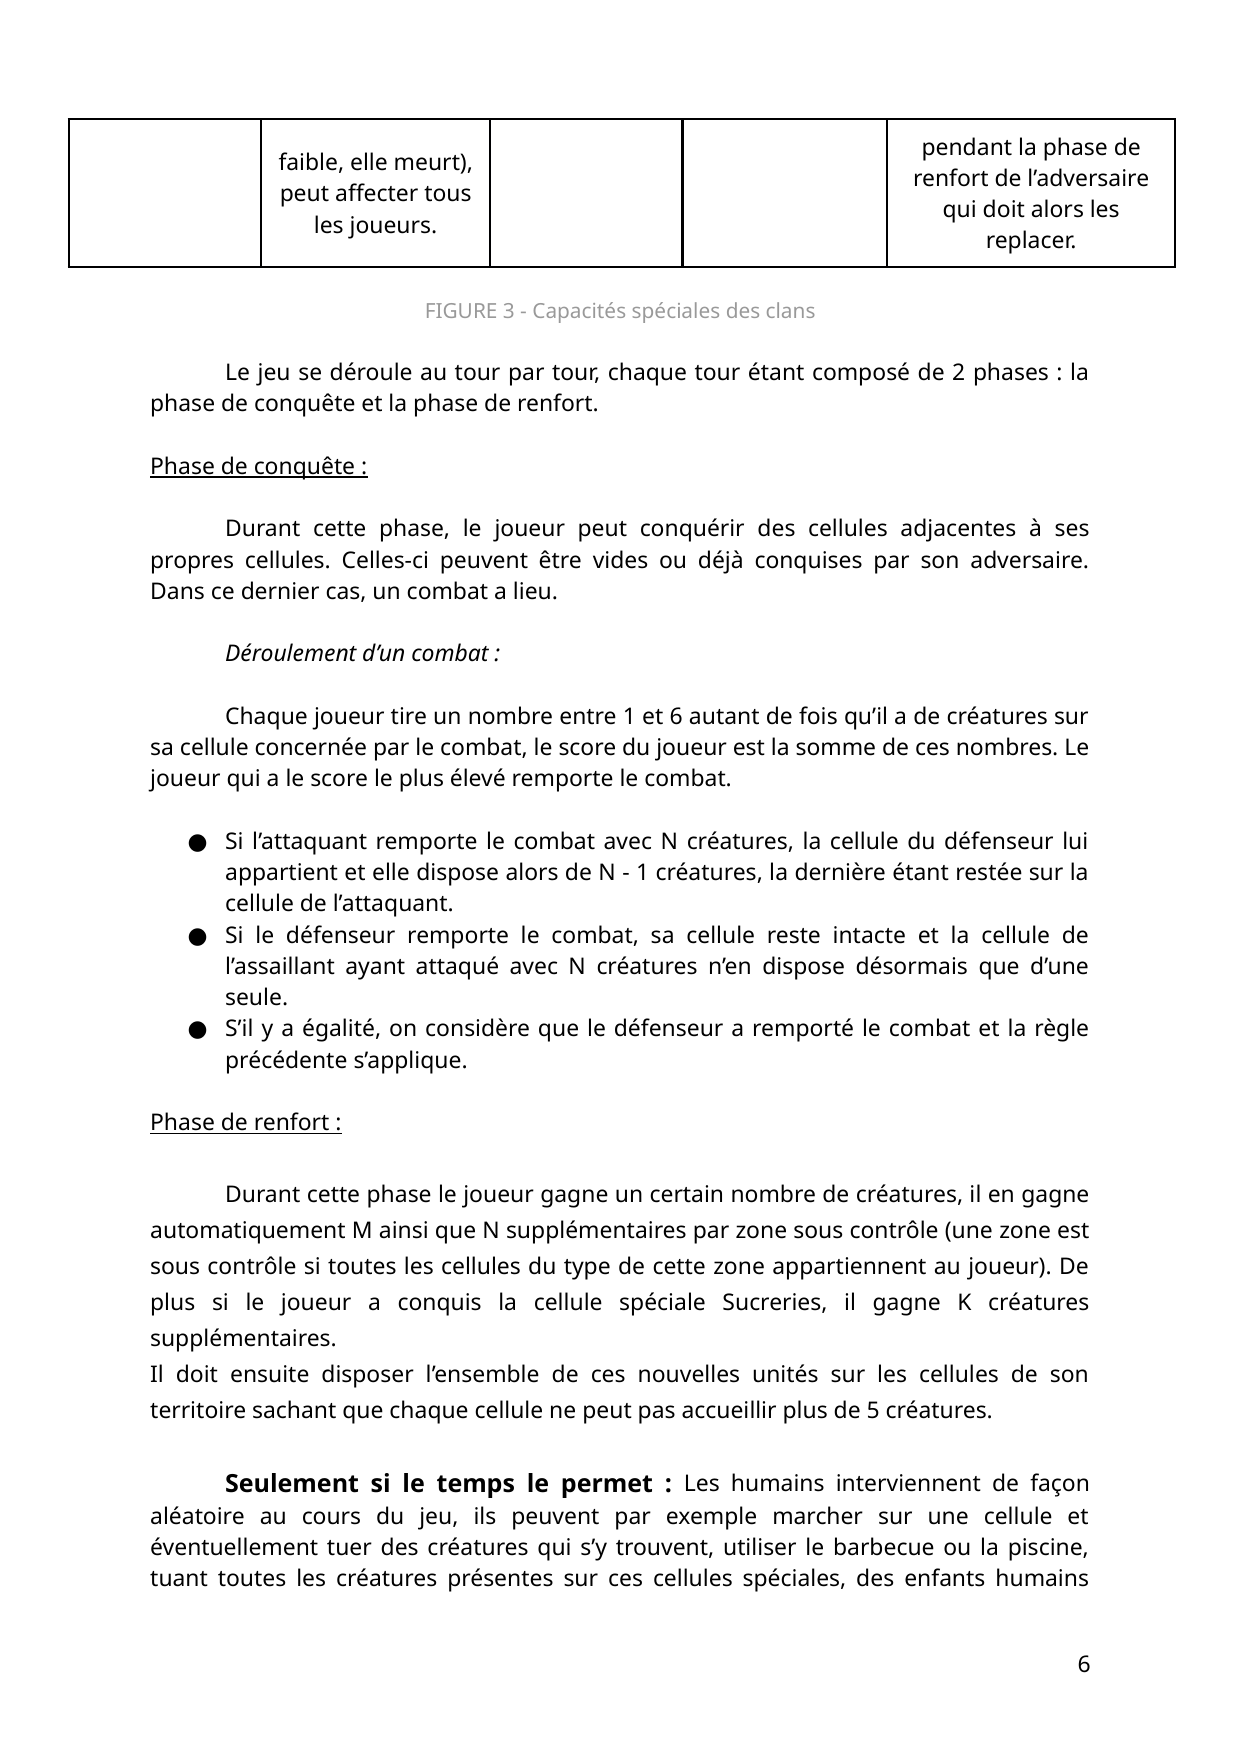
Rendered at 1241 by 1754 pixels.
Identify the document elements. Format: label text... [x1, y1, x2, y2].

table_cell pendant la phase de renfort de l’adversaire qui doit alors les replacer. [888, 120, 1174, 266]
text Chaque joueur tire un nombre entre 1 et 6 autant de fois qu’il a de créatures sur sa cellule concernée par le combat, le score du joueur est la somme de ces nombres. Le joueur qui a le score le plus élevé remporte le combat. [150, 700, 1090, 794]
text Seulement si le temps le permet : Les humains interviennent de façon aléatoire au cours du jeu, ils peuvent par exemple marcher sur une cellule et éventuellement tuer des créatures qui s’y trouvent, utiliser le barbecue ou la piscine, tuant toutes les créatures présentes sur ces cellules spéciales, des enfants humains [150, 1466, 1090, 1593]
table_cell [491, 120, 681, 266]
table_cell faible, elle meurt), peut affecter tous les joueurs. [262, 120, 489, 266]
text Durant cette phase, le joueur peut conquérir des cellules adjacentes à ses propres cellules. Celles-ci peuvent être vides ou déjà conquises par son adversaire. Dans ce dernier cas, un combat a lieu. [150, 512, 1090, 606]
text Phase de conquête : [150, 450, 1090, 481]
table_cell [684, 120, 886, 266]
text Durant cette phase le joueur gagne un certain nombre de créatures, il en gagne automatiquement M ainsi que N supplémentaires par zone sous contrôle (une zone est sous contrôle si toutes les cellules du type de cette zone appartiennent au joueur). De plus si le joueur a conquis la cellule spéciale Sucreries, il gagne K créatures supplémentaires. [150, 1178, 1090, 1353]
subtitle FIGURE 3 - Capacités spéciales des clans [150, 296, 1090, 325]
list Si l’attaquant remporte le combat avec N créatures, la cellule du défenseur lui appartient et elle dispose alors de N - 1 créatures, la dernière étant restée sur la cellule de l’attaquant. [187, 825, 1090, 919]
text Déroulement d’un combat : [150, 637, 1090, 669]
table_cell [70, 120, 260, 266]
list Si le défenseur remporte le combat, sa cellule reste intacte et la cellule de l’assaillant ayant attaqué avec N créatures n’en dispose désormais que d’une seule. [187, 919, 1090, 1012]
list S’il y a égalité, on considère que le défenseur a remporté le combat et la règle précédente s’applique. [187, 1012, 1090, 1075]
text Il doit ensuite disposer l’ensemble de ces nouvelles unités sur les cellules de son territoire sachant que chaque cellule ne peut pas accueillir plus de 5 créatures. [150, 1358, 1090, 1425]
text Le jeu se déroule au tour par tour, chaque tour étant composé de 2 phases : la phase de conquête et la phase de renfort. [150, 356, 1090, 419]
text Phase de renfort : [150, 1106, 1090, 1137]
